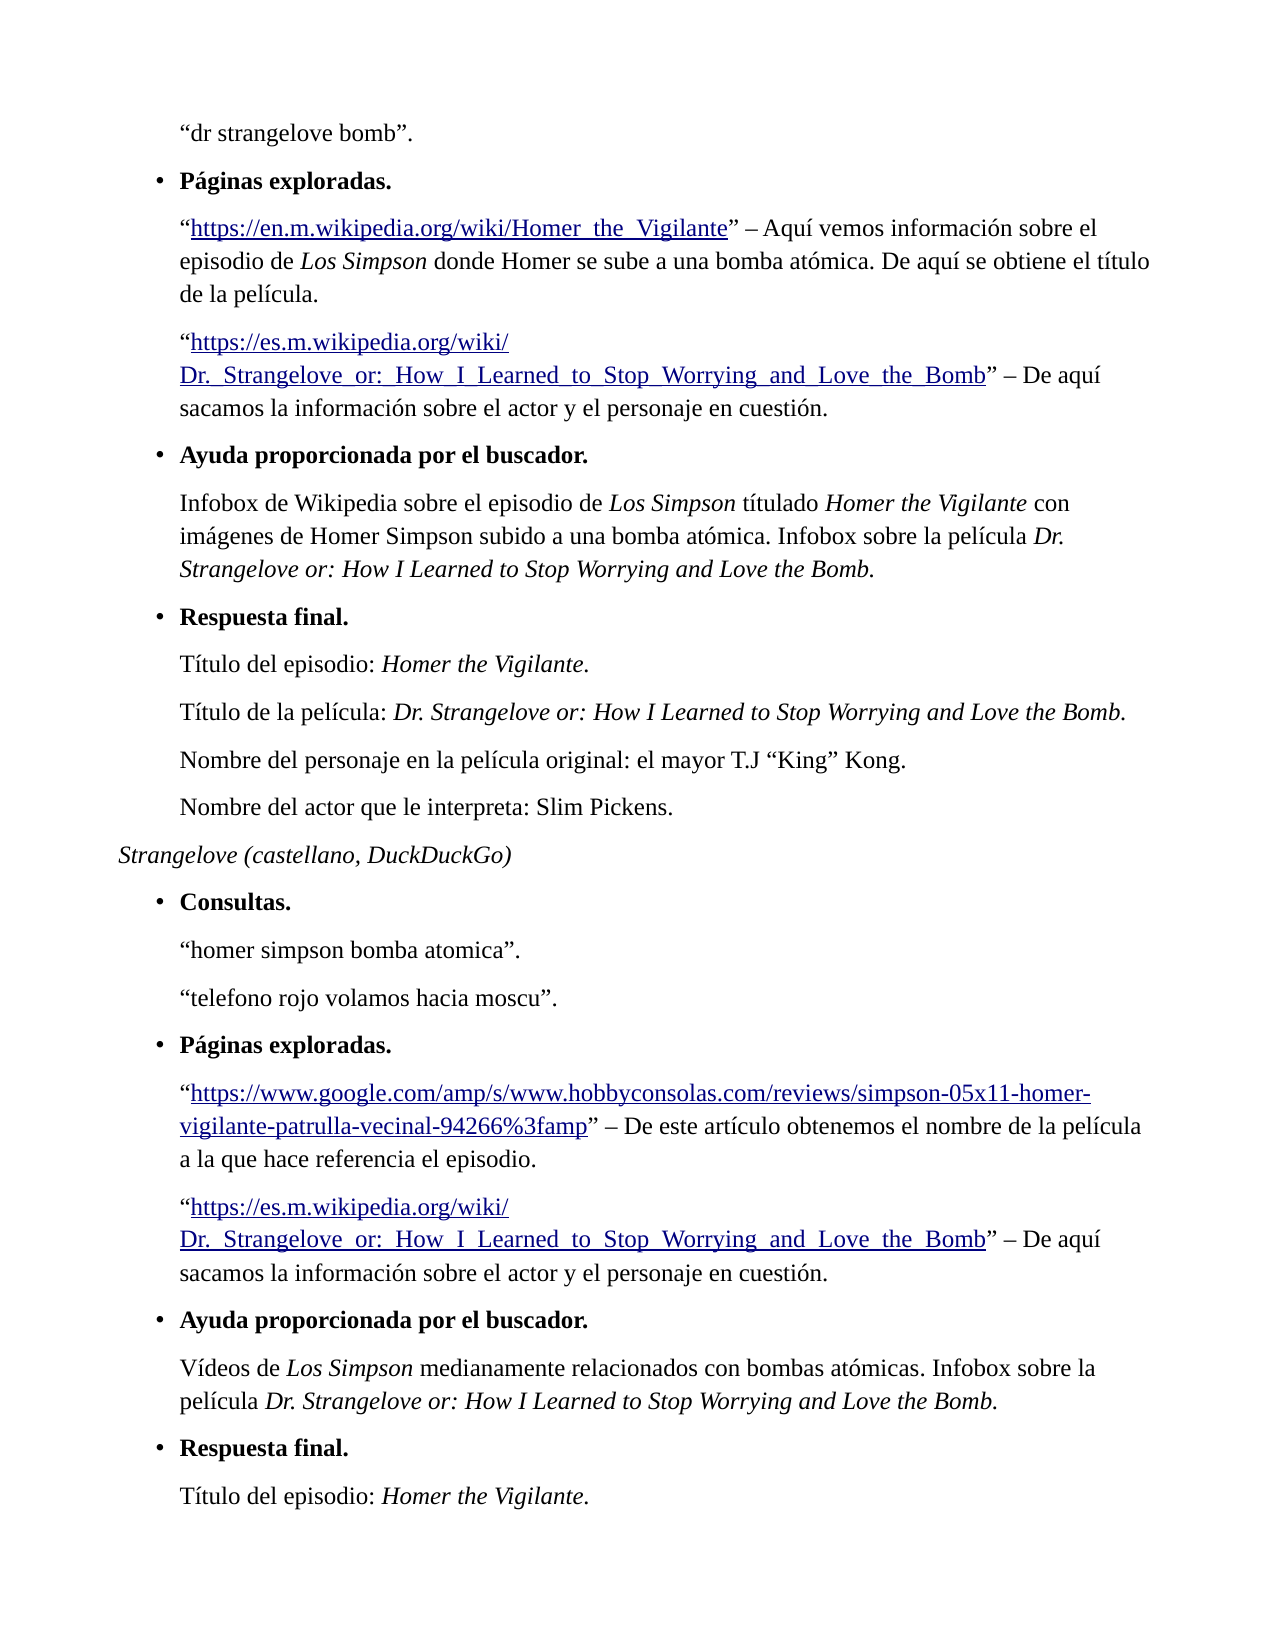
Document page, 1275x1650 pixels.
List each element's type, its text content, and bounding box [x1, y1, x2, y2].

list Título de la película: Dr. Strangelove or: How I Learned to Stop Worrying and Love the Bomb. [156, 697, 1157, 726]
list “homer simpson bomba atomica”. [156, 935, 1157, 964]
list “dr strangelove bomb”. [156, 118, 1157, 147]
list “https://en.m.wikipedia.org/wiki/Homer_the_Vigilante” – Aquí vemos información sobre el episodio de Los Simpson donde Homer se sube a una bomba atómica. De aquí se obtiene el título de la película. [156, 213, 1157, 308]
list Título del episodio: Homer the Vigilante. [156, 1481, 1157, 1510]
list Ayuda proporcionada por el buscador. [156, 441, 1157, 469]
list Nombre del personaje en la película original: el mayor T.J “King” Kong. [156, 745, 1157, 773]
list Nombre del actor que le interpreta: Slim Pickens. [156, 792, 1157, 821]
list “https://es.m.wikipedia.org/wiki/Dr._Strangelove_or:_How_I_Learned_to_Stop_Worrying_and_Love_the_Bomb” – De aquí sacamos la información sobre el actor y el personaje en cuestión. [156, 1192, 1157, 1286]
list “telefono rojo volamos hacia moscu”. [156, 983, 1157, 1011]
list Respuesta final. [156, 1433, 1157, 1462]
list Infobox de Wikipedia sobre el episodio de Los Simpson títulado Homer the Vigilante con imágenes de Homer Simpson subido a una bomba atómica. Infobox sobre la película Dr. Strangelove or: How I Learned to Stop Worrying and Love the Bomb. [156, 488, 1157, 583]
list Respuesta final. [156, 602, 1157, 631]
list Páginas exploradas. [156, 1030, 1157, 1059]
list “https://www.google.com/amp/s/www.hobbyconsolas.com/reviews/simpson-05x11-homer-vigilante-patrulla-vecinal-94266%3famp” – De este artículo obtenemos el nombre de la película a la que hace referencia el episodio. [156, 1078, 1157, 1173]
list Vídeos de Los Simpson medianamente relacionados con bombas atómicas. Infobox sobre la película Dr. Strangelove or: How I Learned to Stop Worrying and Love the Bomb. [156, 1353, 1157, 1414]
list Páginas exploradas. [156, 166, 1157, 194]
text Strangelove (castellano, DuckDuckGo) [118, 840, 1157, 869]
list “https://es.m.wikipedia.org/wiki/Dr._Strangelove_or:_How_I_Learned_to_Stop_Worrying_and_Love_the_Bomb” – De aquí sacamos la información sobre el actor y el personaje en cuestión. [156, 327, 1157, 422]
list Ayuda proporcionada por el buscador. [156, 1305, 1157, 1334]
list Consultas. [156, 887, 1157, 916]
list Título del episodio: Homer the Vigilante. [156, 649, 1157, 678]
